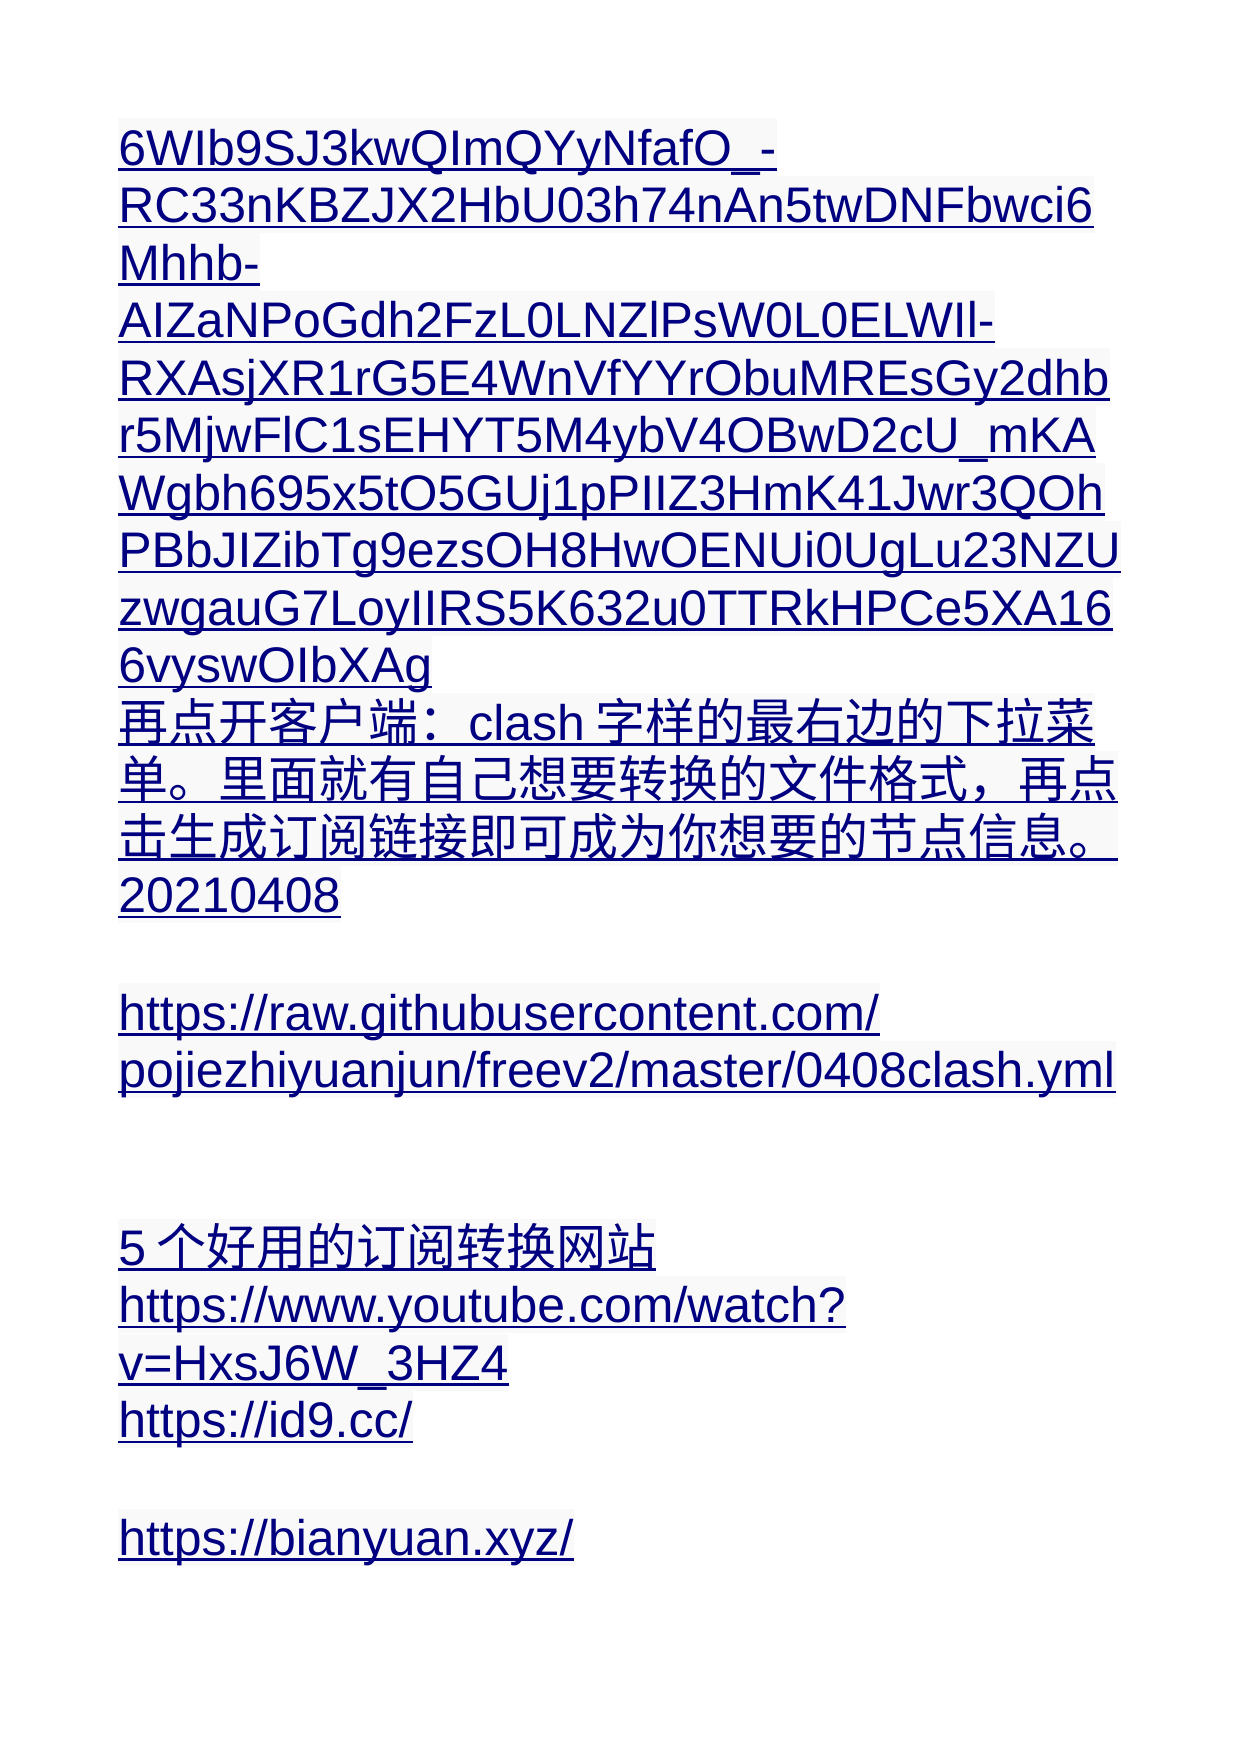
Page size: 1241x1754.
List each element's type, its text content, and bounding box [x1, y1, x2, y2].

text https://id9.cc/ [118, 1391, 1122, 1448]
text 5个好用的订阅转换网站 [118, 1218, 1122, 1276]
text 6WIb9SJ3kwQImQYyNfafO_-RC33nKBZJX2HbU03h74nAn5twDNFbwci6Mhhb-AIZaNPoGdh2FzL0LNZlPsW0L0ELWIl-RXAsjXR1rG5E4WnVfYYrObuMREsGy2dhbr5MjwFlC1sEHYT5M4ybV4OBwD2cU_mKAWgbh695x5tO5GUj1pPIIZ3HmK41Jwr3QOhPBbJIZibTg9ezsOH8HwOENUi0UgLu23NZUzwgauG7LoyIIRS5K632u0TTRkHPCe5XA166vyswOIbXAg [118, 118, 1122, 693]
text https://raw.githubusercontent.com/pojiezhiyuanjun/freev2/master/0408clash.yml [118, 983, 1122, 1098]
text 20210408 [118, 866, 1122, 923]
text 再点开客户端：clash字样的最右边的下拉菜单。里面就有自己想要转换的文件格式，再点击生成订阅链接即可成为你想要的节点信息。 [118, 693, 1122, 866]
text https://bianyuan.xyz/ [118, 1508, 1122, 1566]
text https://www.youtube.com/watch?v=HxsJ6W_3HZ4 [118, 1276, 1122, 1391]
